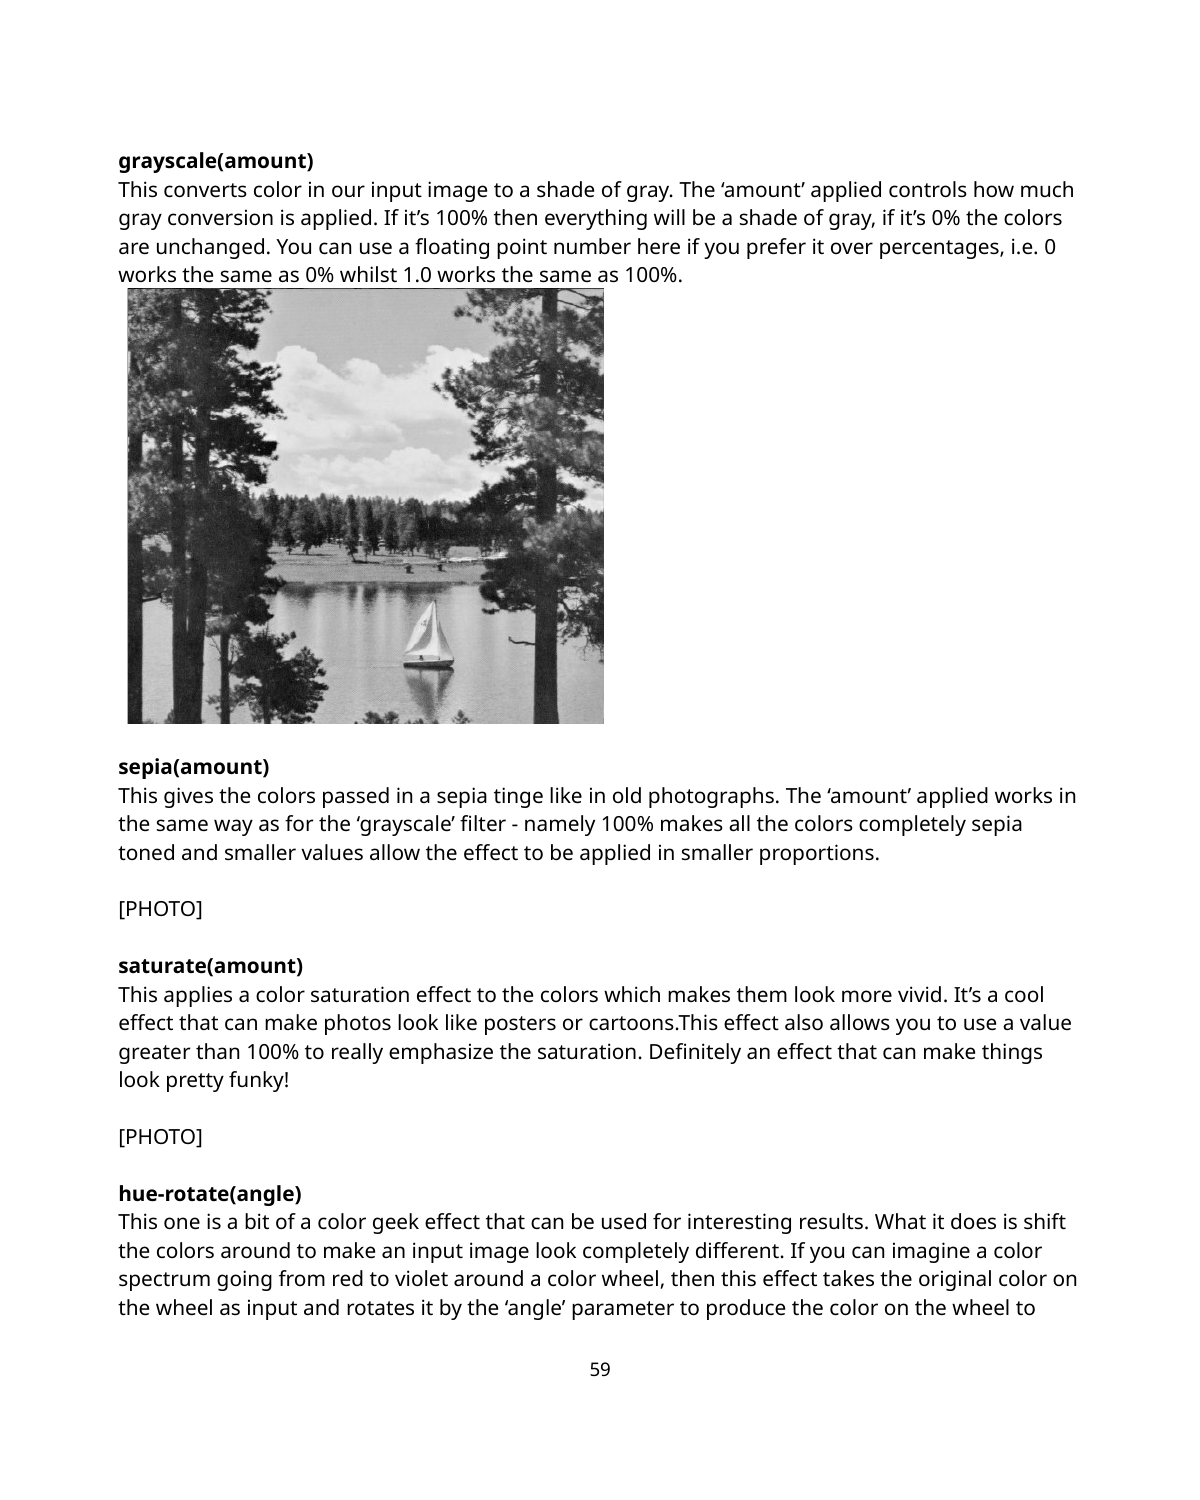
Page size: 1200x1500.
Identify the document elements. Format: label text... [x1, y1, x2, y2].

text This one is a bit of a color geek effect that can be used for interesting results. What it does is shift the colors around to make an input image look completely different. If you can imagine a color spectrum going from red to violet around a color wheel, then this effect takes the original color on the wheel as input and rotates it by the ‘angle’ parameter to produce the color on the wheel to [118, 1207, 1082, 1321]
text grayscale(amount) [118, 147, 1082, 175]
text saturate(amount) [118, 951, 1082, 980]
picture [127, 288, 604, 724]
text hue-rotate(angle) [118, 1179, 1082, 1207]
text This applies a color saturation effect to the colors which makes them look more vivid. It’s a cool effect that can make photos look like posters or cartoons.This effect also allows you to use a value greater than 100% to really emphasize the saturation. Definitely an effect that can make things look pretty funky! [118, 980, 1082, 1094]
text This gives the colors passed in a sepia tinge like in old photographs. The ‘amount’ applied works in the same way as for the ‘grayscale’ filter - namely 100% makes all the colors completely sepia toned and smaller values allow the effect to be applied in smaller proportions. [118, 781, 1082, 866]
text sepia(amount) [118, 752, 1082, 781]
text [PHOTO] [118, 1122, 1082, 1151]
text [PHOTO] [118, 894, 1082, 923]
text This converts color in our input image to a shade of gray. The ‘amount’ applied controls how much gray conversion is applied. If it’s 100% then everything will be a shade of gray, if it’s 0% the colors are unchanged. You can use a floating point number here if you prefer it over percentages, i.e. 0 works the same as 0% whilst 1.0 works the same as 100%. [118, 175, 1082, 289]
